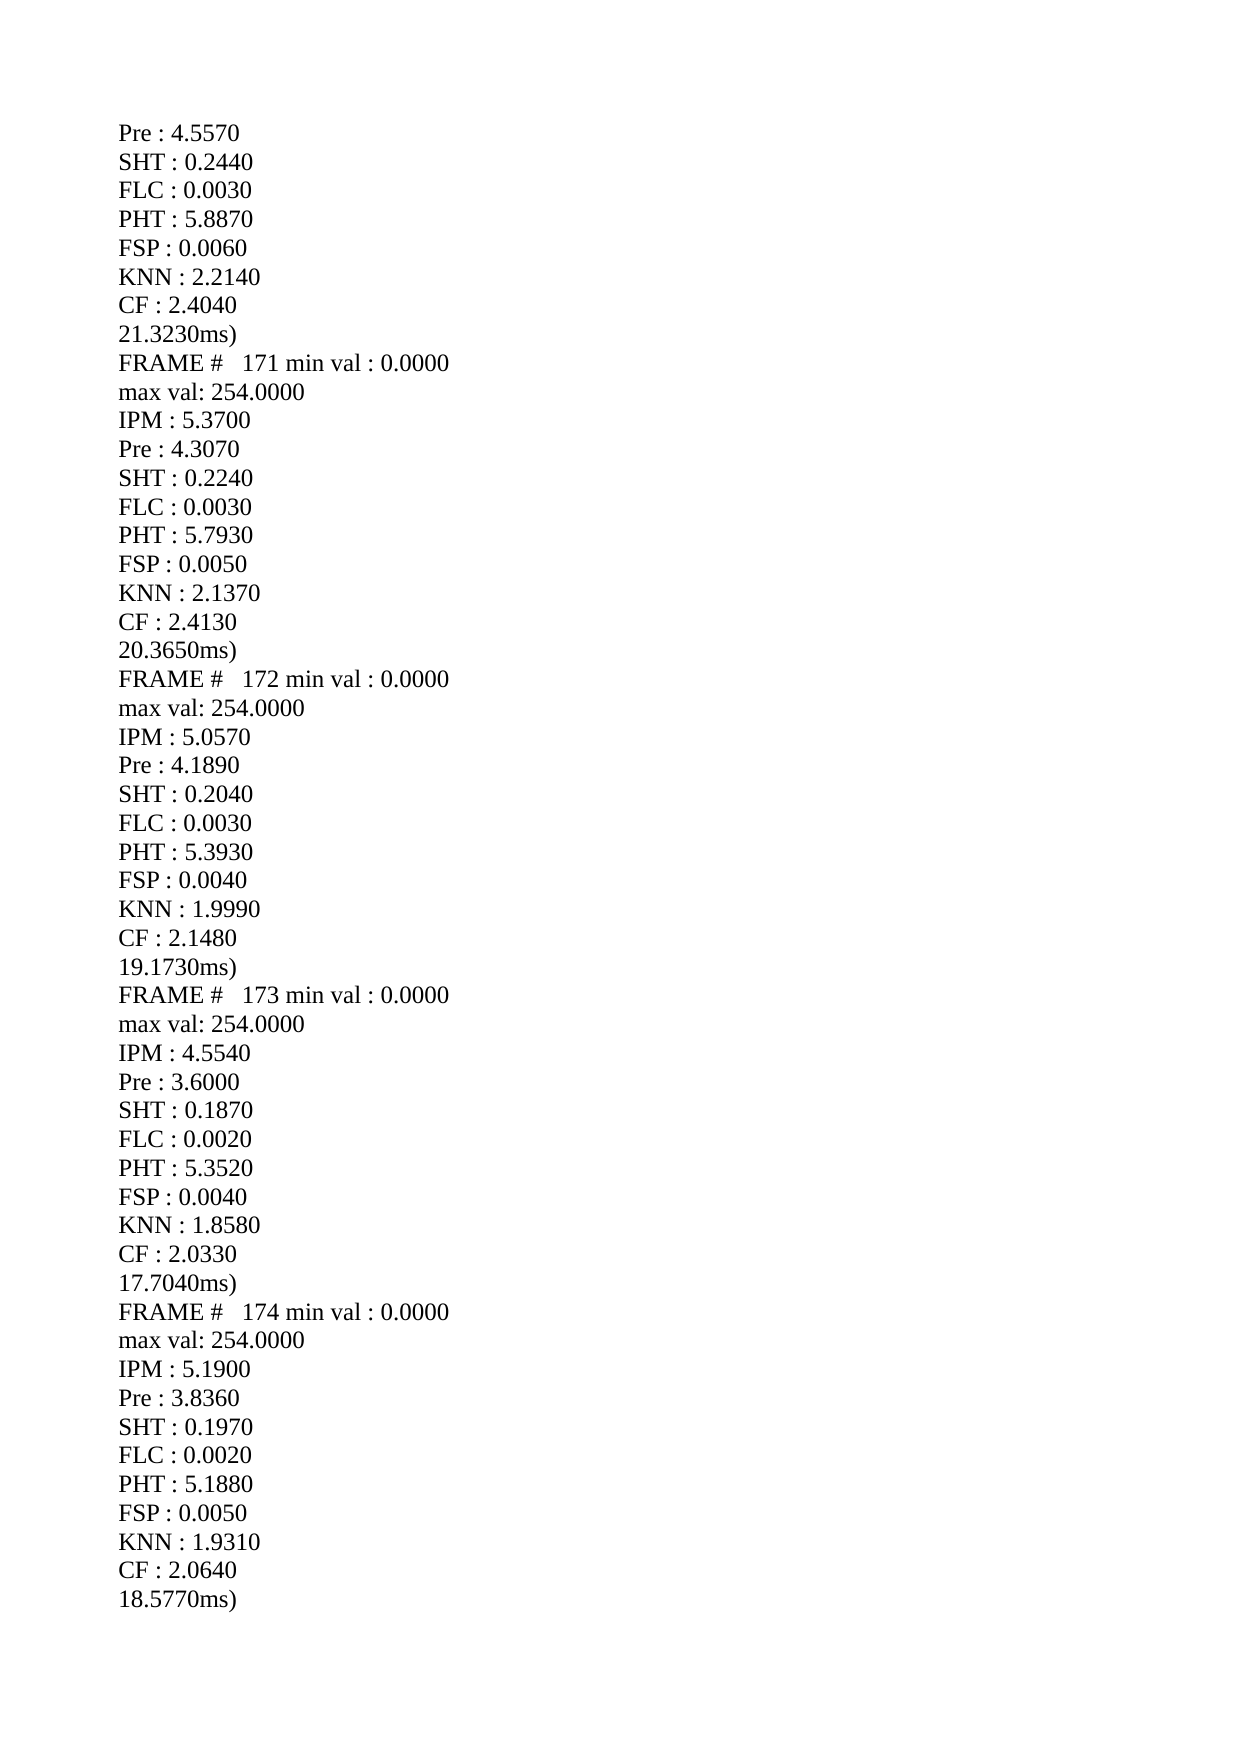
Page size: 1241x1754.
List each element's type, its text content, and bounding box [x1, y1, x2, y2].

text FSP : 0.0040 [118, 1182, 1122, 1211]
text FLC : 0.0030 [118, 808, 1122, 837]
text SHT : 0.1970 [118, 1412, 1122, 1441]
text PHT : 5.7930 [118, 521, 1122, 549]
text FSP : 0.0060 [118, 233, 1122, 262]
text FSP : 0.0050 [118, 549, 1122, 578]
text Pre : 4.1890 [118, 751, 1122, 779]
text FRAME # 174 min val : 0.0000 [118, 1297, 1122, 1326]
text FLC : 0.0020 [118, 1441, 1122, 1469]
text 18.5770ms) [118, 1584, 1122, 1613]
text FSP : 0.0040 [118, 866, 1122, 894]
text max val: 254.0000 [118, 693, 1122, 722]
text FLC : 0.0030 [118, 176, 1122, 204]
text Pre : 3.8360 [118, 1383, 1122, 1412]
text PHT : 5.1880 [118, 1469, 1122, 1498]
text PHT : 5.3520 [118, 1153, 1122, 1182]
text CF : 2.1480 [118, 923, 1122, 952]
text PHT : 5.3930 [118, 837, 1122, 866]
text PHT : 5.8870 [118, 204, 1122, 233]
text CF : 2.4130 [118, 607, 1122, 636]
text FLC : 0.0030 [118, 492, 1122, 521]
text KNN : 1.9310 [118, 1527, 1122, 1556]
text max val: 254.0000 [118, 1326, 1122, 1354]
text 19.1730ms) [118, 952, 1122, 981]
text 20.3650ms) [118, 636, 1122, 664]
text 17.7040ms) [118, 1268, 1122, 1297]
text FSP : 0.0050 [118, 1498, 1122, 1527]
text IPM : 5.0570 [118, 722, 1122, 751]
text SHT : 0.1870 [118, 1096, 1122, 1124]
text IPM : 5.3700 [118, 406, 1122, 434]
text Pre : 3.6000 [118, 1067, 1122, 1096]
text KNN : 2.2140 [118, 262, 1122, 291]
text KNN : 1.8580 [118, 1211, 1122, 1239]
text max val: 254.0000 [118, 1009, 1122, 1038]
text Pre : 4.5570 [118, 118, 1122, 147]
text FLC : 0.0020 [118, 1124, 1122, 1153]
text SHT : 0.2440 [118, 147, 1122, 176]
text CF : 2.0640 [118, 1556, 1122, 1584]
text IPM : 5.1900 [118, 1354, 1122, 1383]
text FRAME # 171 min val : 0.0000 [118, 348, 1122, 377]
text max val: 254.0000 [118, 377, 1122, 406]
text CF : 2.0330 [118, 1239, 1122, 1268]
text FRAME # 173 min val : 0.0000 [118, 981, 1122, 1009]
text KNN : 1.9990 [118, 894, 1122, 923]
text KNN : 2.1370 [118, 578, 1122, 607]
text Pre : 4.3070 [118, 434, 1122, 463]
text FRAME # 172 min val : 0.0000 [118, 664, 1122, 693]
text SHT : 0.2240 [118, 463, 1122, 492]
text SHT : 0.2040 [118, 779, 1122, 808]
text IPM : 4.5540 [118, 1038, 1122, 1067]
text CF : 2.4040 [118, 291, 1122, 319]
text 21.3230ms) [118, 319, 1122, 348]
